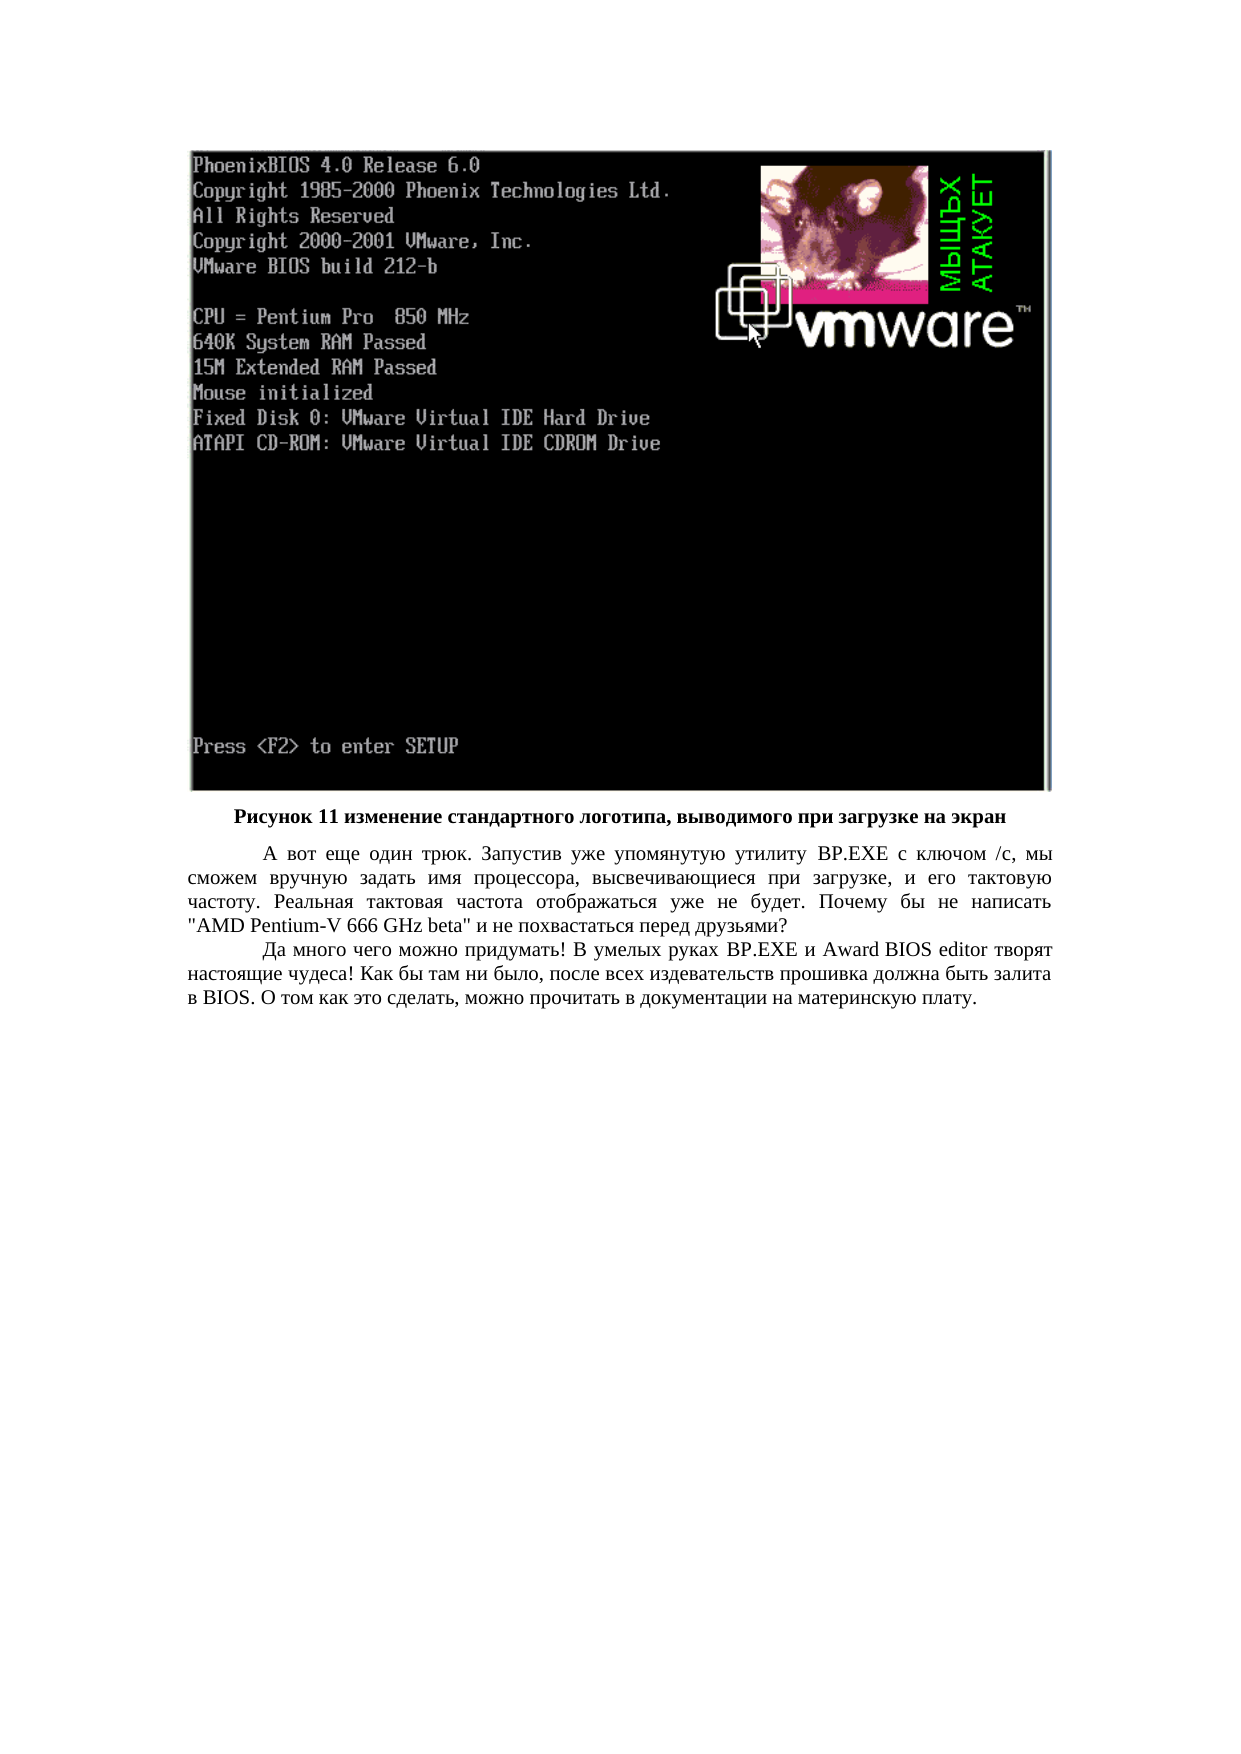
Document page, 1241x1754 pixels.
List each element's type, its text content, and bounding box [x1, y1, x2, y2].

text Да много чего можно придумать! В умелых руках BP.EXE и Award BIOS editor творят настоящие чудеса! Как бы там ни было, после всех издевательств прошивка должна быть залита в BIOS. О том как это сделать, можно прочитать в документации на материнскую плату. [187, 937, 1053, 1009]
picture [187, 150, 1052, 792]
text А вот еще один трюк. Запустив уже упомянутую утилиту BP.EXE с ключом /c, мы сможем вручную задать имя процессора, высвечивающиеся при загрузке, и его тактовую частоту. Реальная тактовая частота отображаться уже не будет. Почему бы не написать "AMD Pentium-V 666 GHz beta" и не похвастаться перед друзьями? [187, 841, 1053, 937]
text Рисунок 11 изменение стандартного логотипа, выводимого при загрузке на экран [187, 804, 1053, 828]
